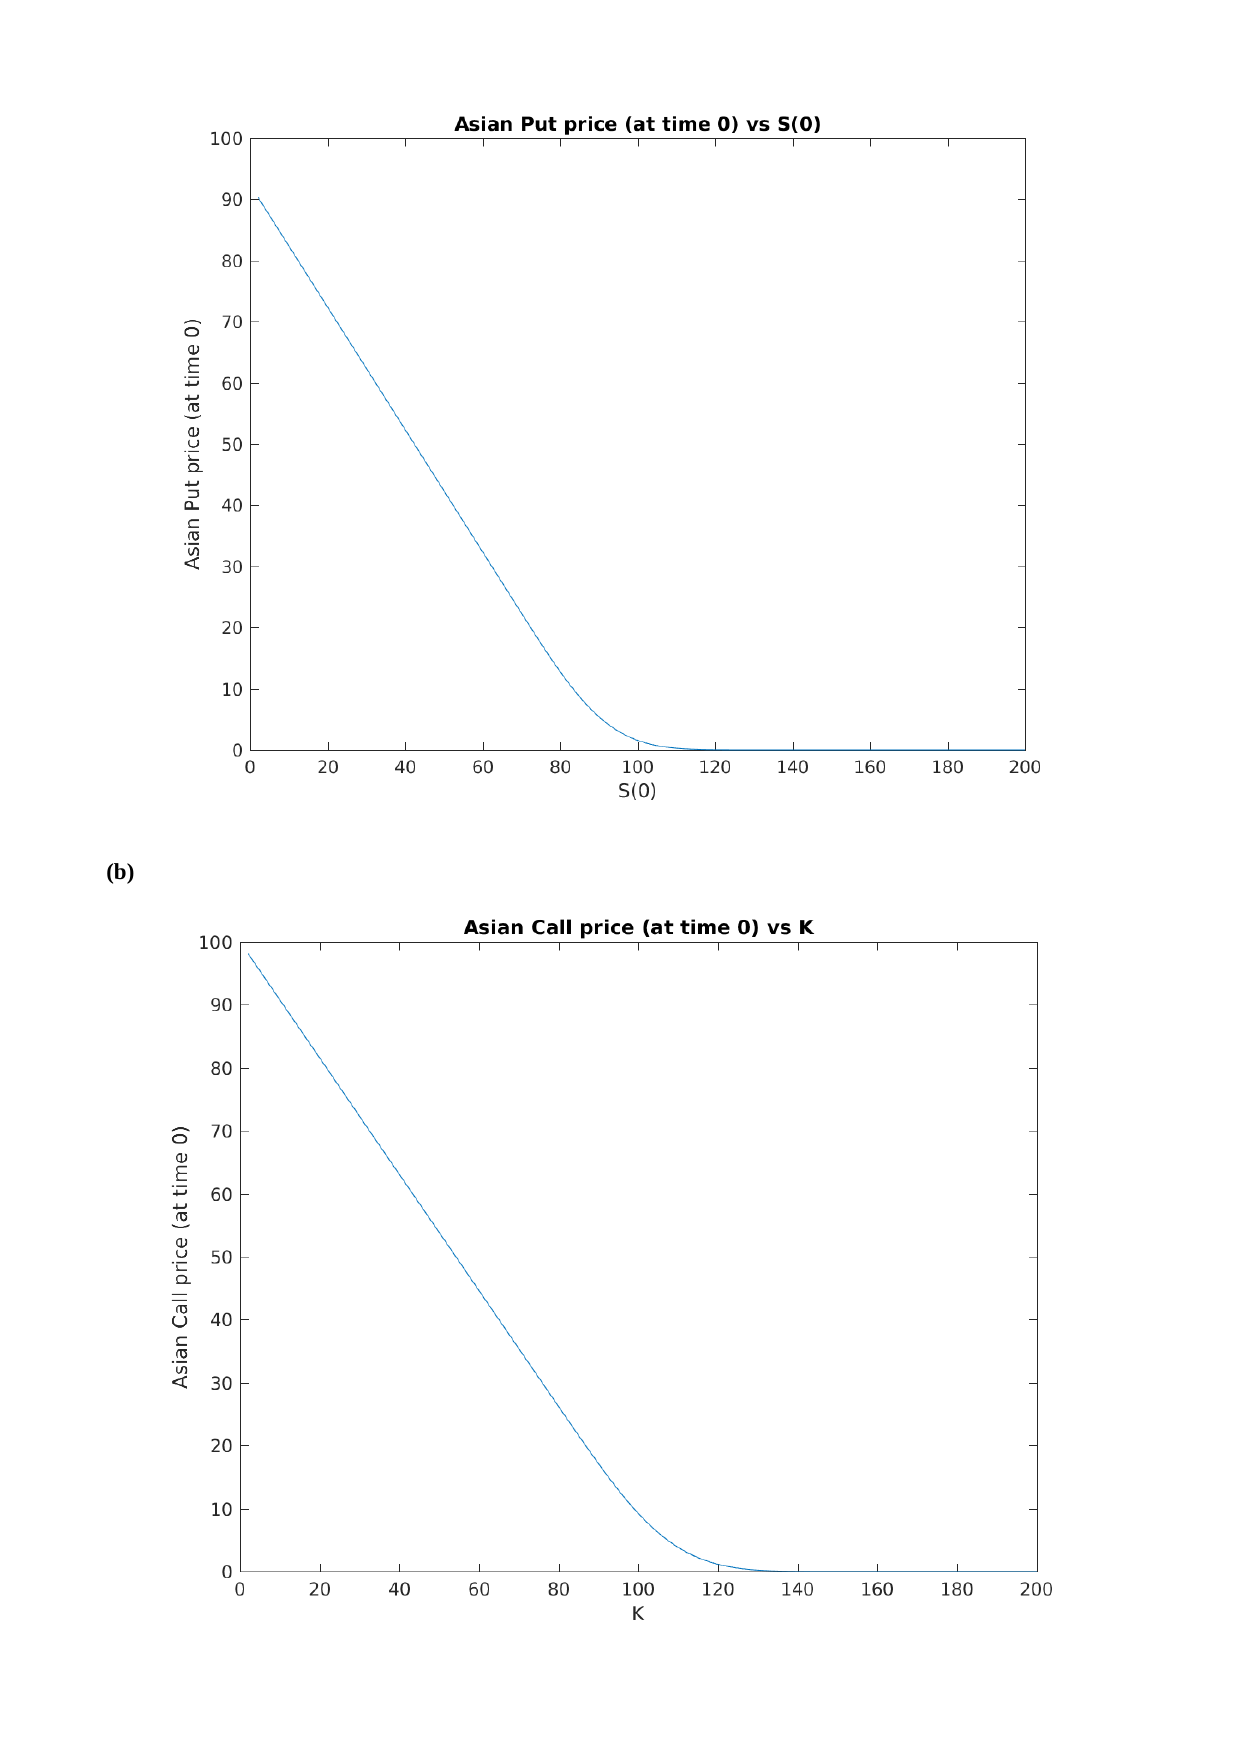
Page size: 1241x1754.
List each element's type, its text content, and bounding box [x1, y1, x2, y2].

picture [120, 82, 1120, 832]
picture [106, 884, 1134, 1656]
text (b) [106, 858, 1134, 884]
